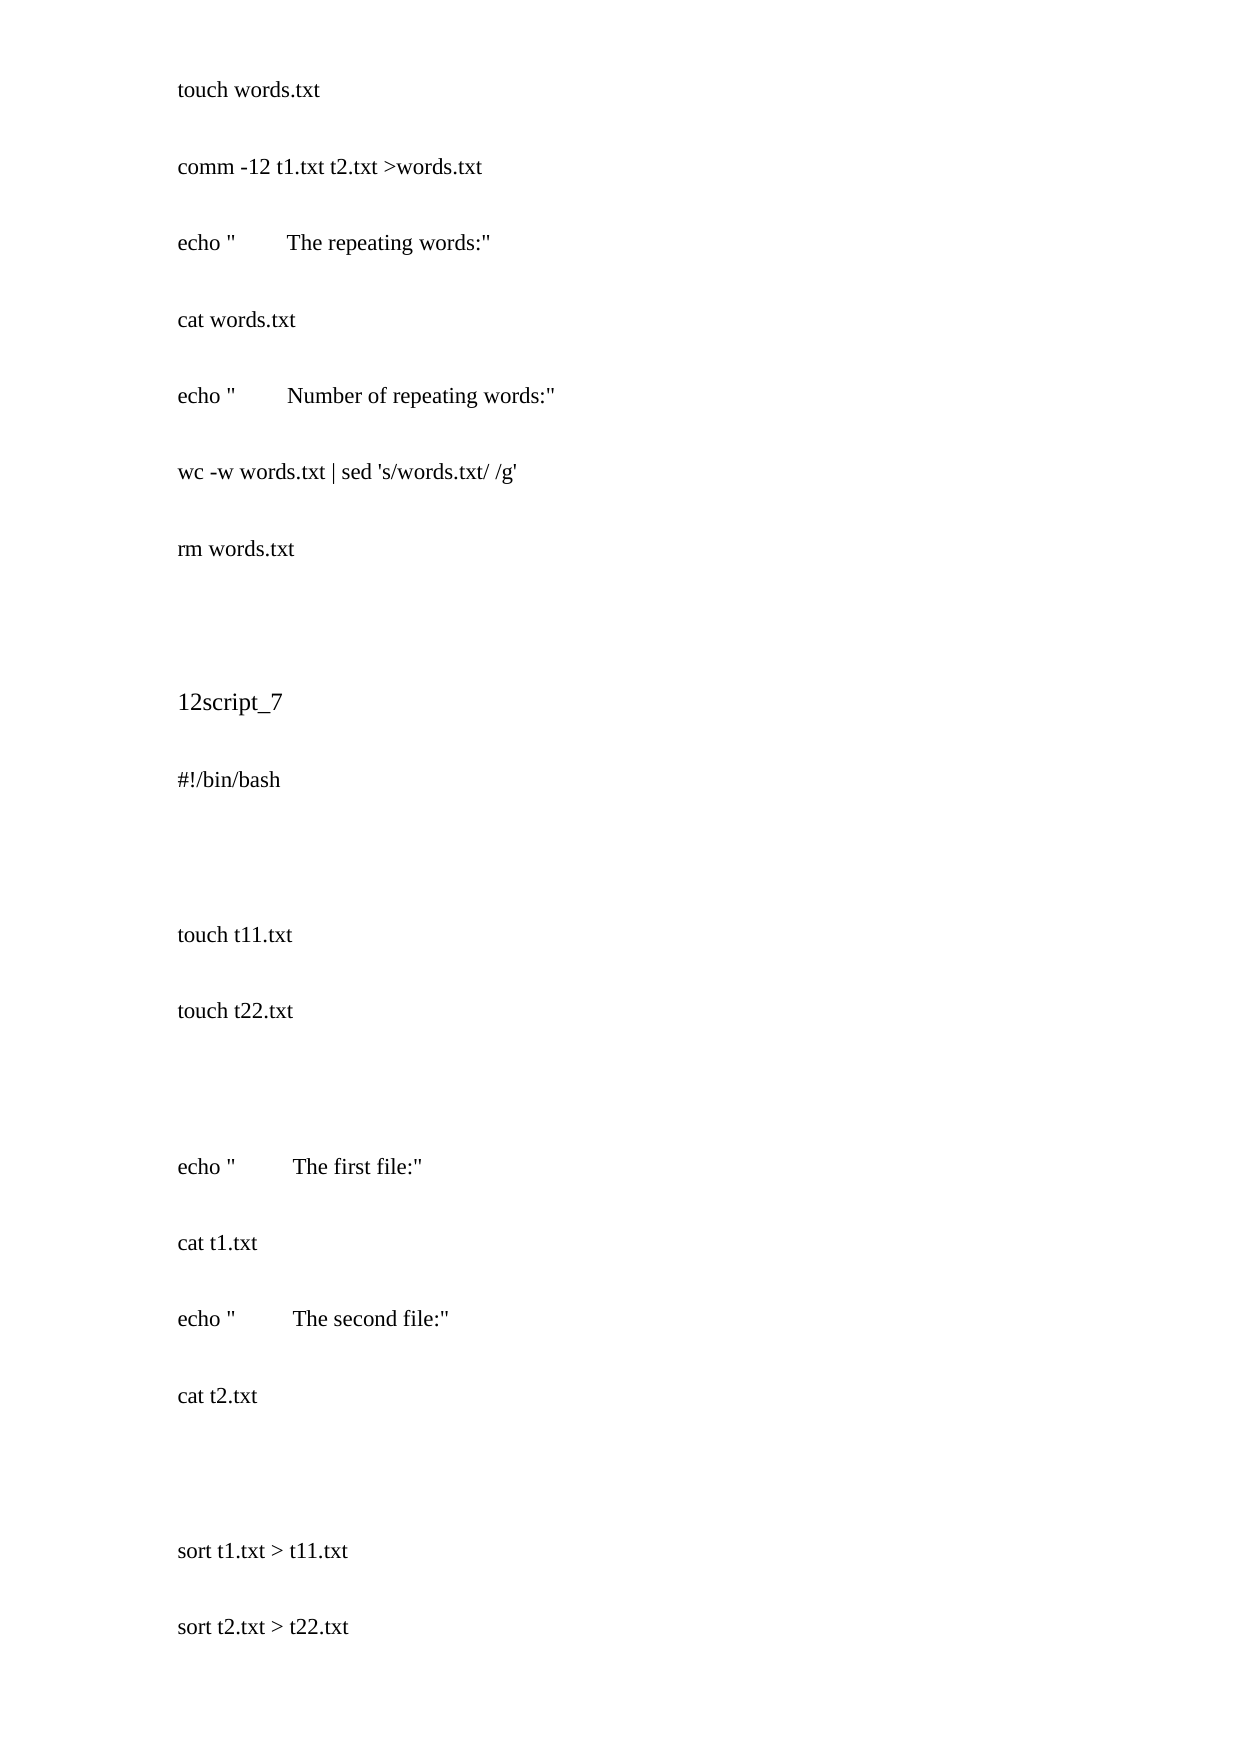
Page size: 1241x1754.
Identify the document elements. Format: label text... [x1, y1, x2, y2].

text echo " The repeating words:" [177, 229, 1181, 256]
text touch t11.txt [177, 921, 1181, 948]
text touch t22.txt [177, 998, 1181, 1024]
text cat t2.txt [177, 1382, 1181, 1408]
list script_7 [177, 687, 1181, 716]
text echo " The first file:" [177, 1153, 1181, 1179]
text touch words.txt [177, 77, 1181, 103]
text echo " Number of repeating words:" [177, 382, 1181, 408]
text #!/bin/bash [177, 766, 1181, 792]
text sort t2.txt > t22.txt [177, 1613, 1181, 1639]
text rm words.txt [177, 535, 1181, 561]
text cat words.txt [177, 306, 1181, 332]
text echo " The second file:" [177, 1305, 1181, 1332]
text cat t1.txt [177, 1229, 1181, 1255]
text wc -w words.txt | sed 's/words.txt/ /g' [177, 458, 1181, 485]
text comm -12 t1.txt t2.txt >words.txt [177, 153, 1181, 179]
text sort t1.txt > t11.txt [177, 1537, 1181, 1563]
